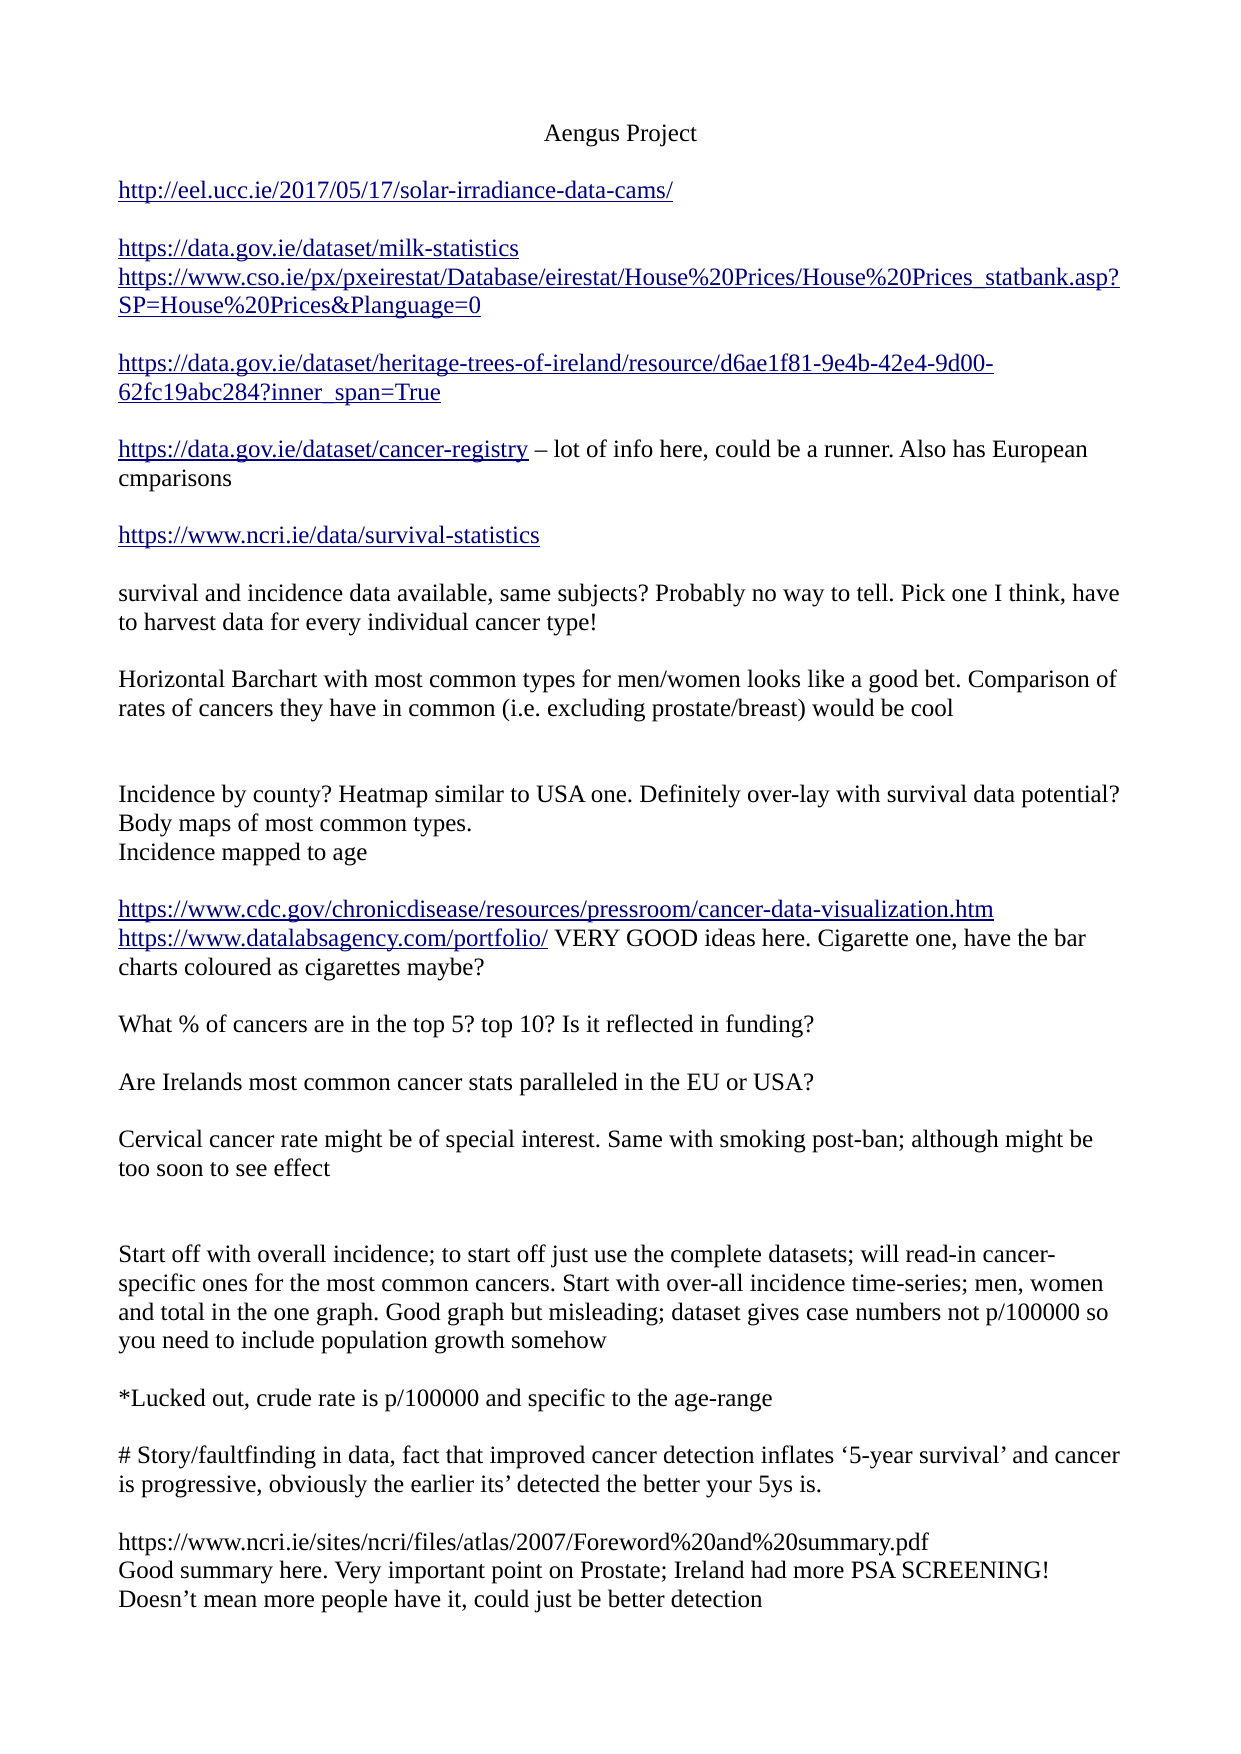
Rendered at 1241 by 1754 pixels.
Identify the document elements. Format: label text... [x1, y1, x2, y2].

text Good summary here. Very important point on Prostate; Ireland had more PSA SCREENING! Doesn’t mean more people have it, could just be better detection [118, 1556, 1122, 1613]
text survival and incidence data available, same subjects? Probably no way to tell. Pick one I think, have to harvest data for every individual cancer type! [118, 578, 1122, 636]
text Incidence by county? Heatmap similar to USA one. Definitely over-lay with survival data potential? [118, 779, 1122, 808]
text *Lucked out, crude rate is p/100000 and specific to the age-range [118, 1383, 1122, 1412]
text Start off with overall incidence; to start off just use the complete datasets; will read-in cancer-specific ones for the most common cancers. Start with over-all incidence time-series; men, women and total in the one graph. Good graph but misleading; dataset gives case numbers not p/100000 so you need to include population growth somehow [118, 1239, 1122, 1354]
text https://www.ncri.ie/sites/ncri/files/atlas/2007/Foreword%20and%20summary.pdf [118, 1527, 1122, 1556]
text https://www.cdc.gov/chronicdisease/resources/pressroom/cancer-data-visualization.htm [118, 894, 1122, 923]
text https://www.cso.ie/px/pxeirestat/Database/eirestat/House%20Prices/House%20Prices_statbank.asp?SP=House%20Prices&Planguage=0 [118, 262, 1122, 319]
text http://eel.ucc.ie/2017/05/17/solar-irradiance-data-cams/ [118, 176, 1122, 204]
text # Story/faultfinding in data, fact that improved cancer detection inflates ‘5-year survival’ and cancer is progressive, obviously the earlier its’ detected the better your 5ys is. [118, 1441, 1122, 1498]
text Body maps of most common types. [118, 808, 1122, 837]
text Incidence mapped to age [118, 837, 1122, 866]
text https://data.gov.ie/dataset/milk-statistics [118, 233, 1122, 262]
text Aengus Project [118, 118, 1122, 147]
text https://data.gov.ie/dataset/cancer-registry – lot of info here, could be a runner. Also has European cmparisons [118, 434, 1122, 492]
text Cervical cancer rate might be of special interest. Same with smoking post-ban; although might be too soon to see effect [118, 1124, 1122, 1182]
text Are Irelands most common cancer stats paralleled in the EU or USA? [118, 1067, 1122, 1096]
text Horizontal Barchart with most common types for men/women looks like a good bet. Comparison of rates of cancers they have in common (i.e. excluding prostate/breast) would be cool [118, 664, 1122, 722]
text What % of cancers are in the top 5? top 10? Is it reflected in funding? [118, 1009, 1122, 1038]
text https://data.gov.ie/dataset/heritage-trees-of-ireland/resource/d6ae1f81-9e4b-42e4-9d00-62fc19abc284?inner_span=True [118, 348, 1122, 406]
text https://www.datalabsagency.com/portfolio/ VERY GOOD ideas here. Cigarette one, have the bar charts coloured as cigarettes maybe? [118, 923, 1122, 981]
text https://www.ncri.ie/data/survival-statistics [118, 521, 1122, 549]
